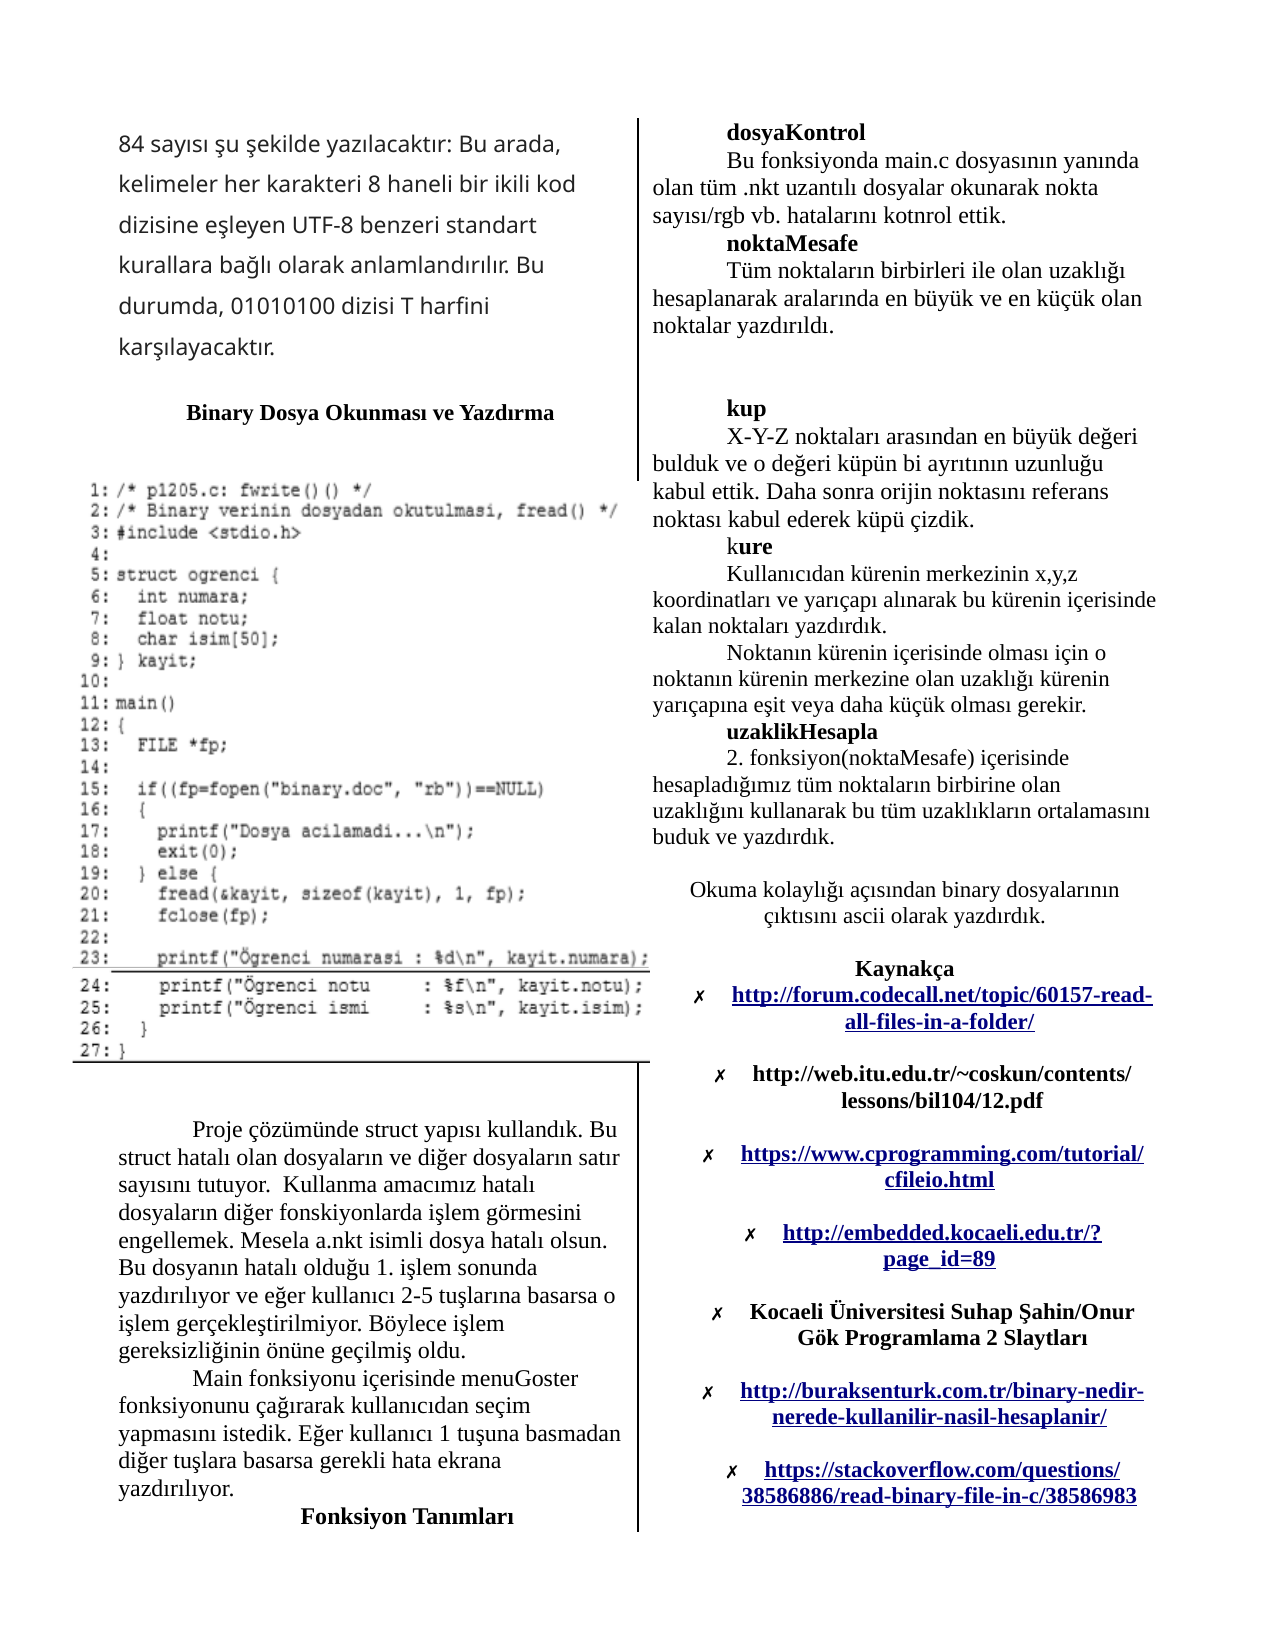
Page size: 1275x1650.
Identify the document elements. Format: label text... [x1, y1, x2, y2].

list Kocaeli Üniversitesi Suhap Şahin/Onur Gök Programlama 2 Slaytları [690, 1298, 1157, 1350]
text 84 sayısı şu şekilde yazılacaktır: Bu arada, kelimeler her karakteri 8 haneli bir ikili kod dizisine eşleyen UTF-8 benzeri standart kurallara bağlı olarak anlamlandırılır. Bu durumda, 01010100 dizisi T harfini karşılayacaktır. [118, 118, 622, 362]
text Main fonksiyonu içerisinde menuGoster fonksiyonunu çağırarak kullanıcıdan seçim yapmasını istedik. Eğer kullanıcı 1 tuşuna basmadan diğer tuşlara basarsa gerekli hata ekrana yazdırılıyor. [118, 1364, 622, 1502]
text dosyaKontrol [652, 118, 1157, 146]
text Noktanın kürenin içerisinde olması için o noktanın kürenin merkezine olan uzaklığı kürenin yarıçapına eşit veya daha küçük olması gerekir. [652, 639, 1157, 718]
list http://web.itu.edu.tr/~coskun/contents/lessons/bil104/12.pdf [690, 1061, 1157, 1113]
text noktaMesafe [652, 228, 1157, 256]
text Kaynakça [652, 955, 1157, 981]
picture [72, 481, 650, 1063]
list http://embedded.kocaeli.edu.tr/?page_id=89 [690, 1219, 1157, 1271]
text uzaklikHesapla [652, 718, 1157, 744]
list http://buraksenturk.com.tr/binary-nedir-nerede-kullanilir-nasil-hesaplanir/ [690, 1377, 1157, 1429]
text Proje çözümünde struct yapısı kullandık. Bu struct hatalı olan dosyaların ve diğer dosyaların satır sayısını tutuyor. Kullanma amacımız hatalı dosyaların diğer fonskiyonlarda işlem görmesini engellemek. Mesela a.nkt isimli dosya hatalı olsun. Bu dosyanın hatalı olduğu 1. işlem sonunda yazdırılıyor ve eğer kullanıcı 2-5 tuşlarına basarsa o işlem gerçekleştirilmiyor. Böylece işlem gereksizliğinin önüne geçilmiş oldu. [118, 1115, 622, 1364]
text 2. fonksiyon(noktaMesafe) içerisinde hesapladığımız tüm noktaların birbirine olan uzaklığını kullanarak bu tüm uzaklıkların ortalamasını buduk ve yazdırdık. [652, 744, 1157, 850]
text X-Y-Z noktaları arasından en büyük değeri bulduk ve o değeri küpün bi ayrıtının uzunluğu kabul ettik. Daha sonra orijin noktasını referans noktası kabul ederek küpü çizdik. [652, 422, 1157, 532]
list http://forum.codecall.net/topic/60157-read-all-files-in-a-folder/ [690, 981, 1157, 1034]
text Binary Dosya Okunması ve Yazdırma [118, 399, 622, 426]
text Bu fonksiyonda main.c dosyasının yanında olan tüm .nkt uzantılı dosyalar okunarak nokta sayısı/rgb vb. hatalarını kotnrol ettik. [652, 146, 1157, 228]
text kure [652, 532, 1157, 560]
list https://www.cprogramming.com/tutorial/cfileio.html [690, 1139, 1157, 1192]
text Kullanıcıdan kürenin merkezinin x,y,z koordinatları ve yarıçapı alınarak bu kürenin içerisinde kalan noktaları yazdırdık. [652, 560, 1157, 639]
text Okuma kolaylığı açısından binary dosyalarının çıktısını ascii olarak yazdırdık. [652, 876, 1157, 929]
text Fonksiyon Tanımları [118, 1502, 622, 1529]
text Tüm noktaların birbirleri ile olan uzaklığı hesaplanarak aralarında en büyük ve en küçük olan noktalar yazdırıldı. [652, 256, 1157, 339]
text kup [652, 394, 1157, 422]
list https://stackoverflow.com/questions/38586886/read-binary-file-in-c/38586983 [690, 1456, 1157, 1508]
